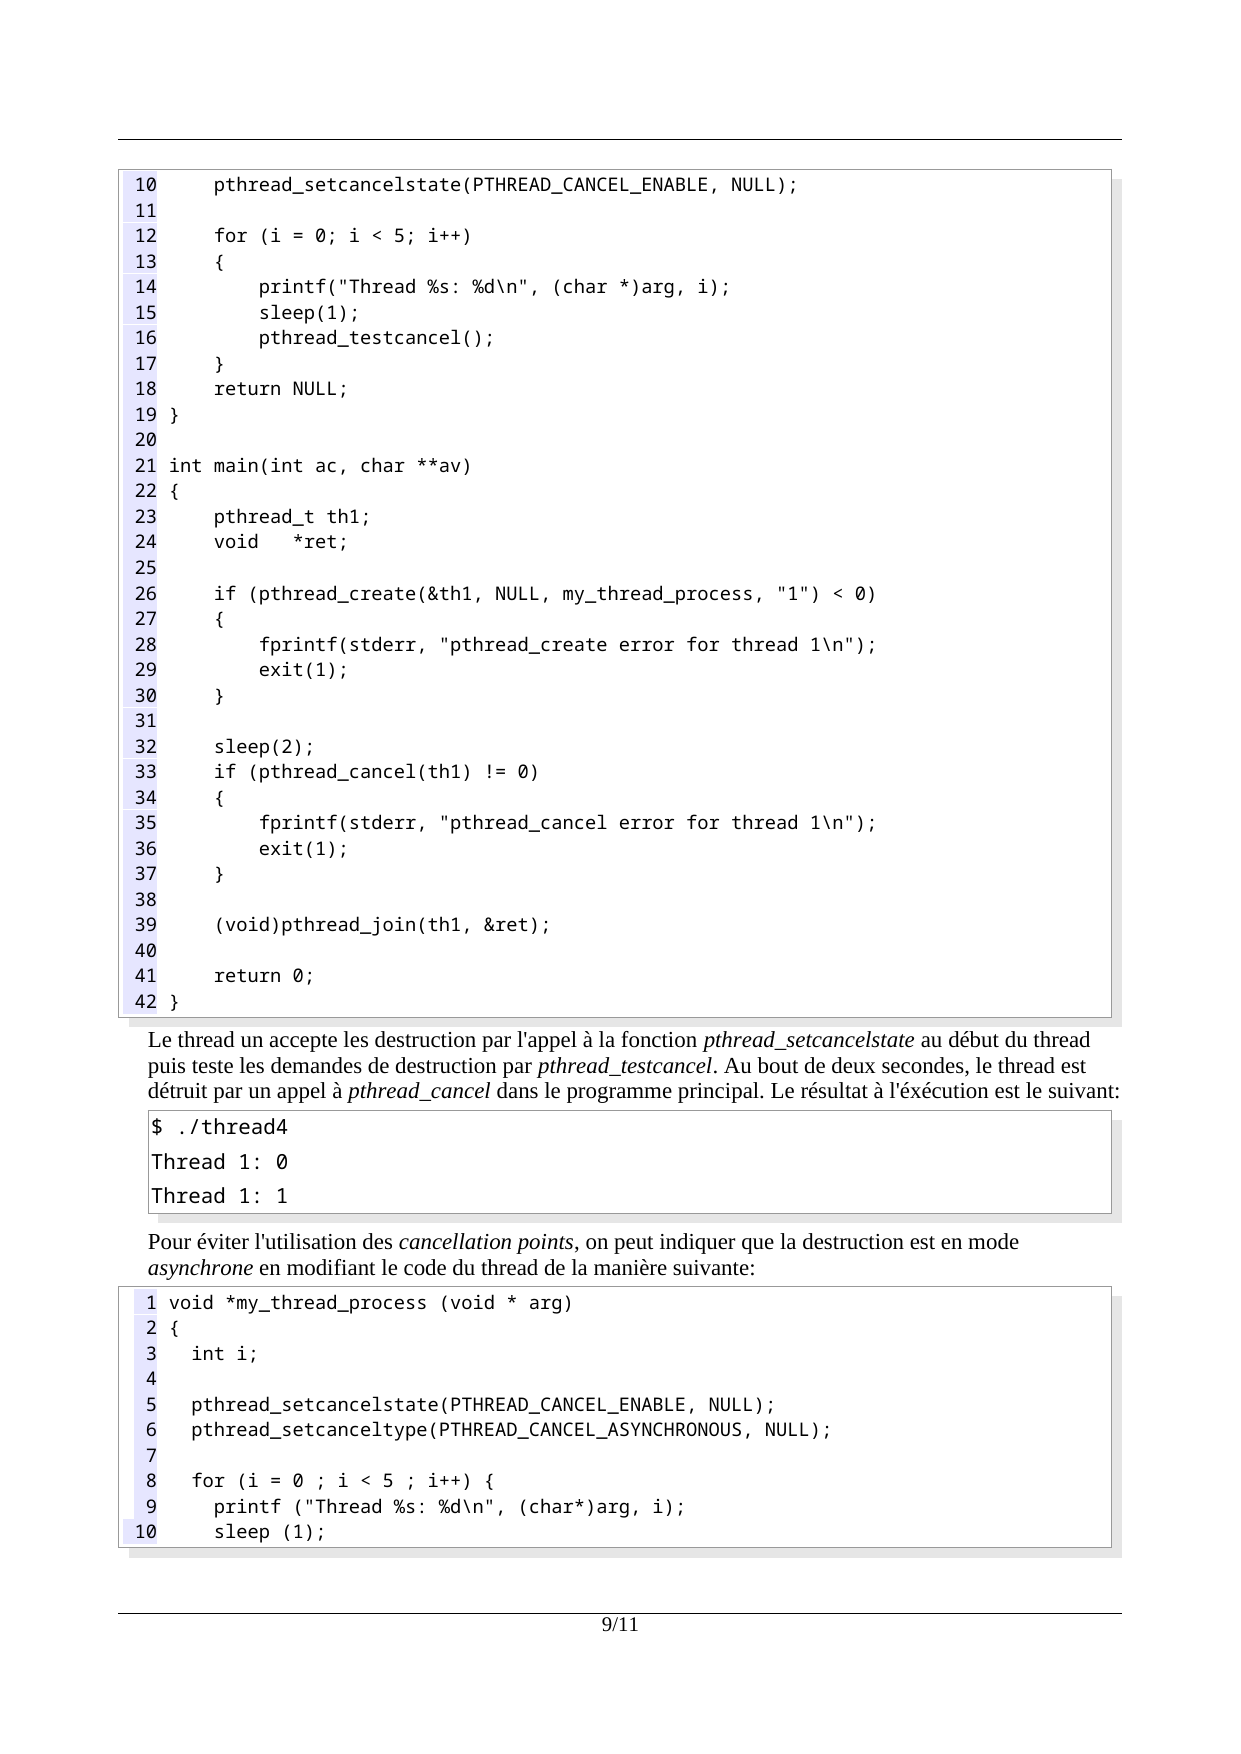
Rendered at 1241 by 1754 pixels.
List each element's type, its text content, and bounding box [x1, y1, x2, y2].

list } [157, 347, 1111, 373]
list { [157, 602, 1111, 628]
list printf ("Thread %s: %d\n", (char*)arg, i); [157, 1490, 1111, 1516]
list pthread_t th1; [157, 500, 1111, 526]
list { [157, 475, 1111, 500]
list } [157, 857, 1111, 886]
list void *ret; [157, 526, 1111, 554]
list { [119, 1312, 1111, 1337]
list } [157, 679, 1111, 707]
text $ ./thread4 [149, 1111, 1111, 1141]
list pthread_setcanceltype(PTHREAD_CANCEL_ASYNCHRONOUS, NULL); [157, 1414, 1111, 1442]
list if (pthread_cancel(th1) != 0) [119, 755, 1111, 781]
list [119, 475, 123, 500]
list } [157, 398, 1111, 427]
list sleep(2); [157, 730, 1111, 755]
list [119, 245, 123, 271]
list [119, 857, 123, 886]
list fprintf(stderr, "pthread_cancel error for thread 1\n"); [119, 806, 1111, 832]
list if (pthread_create(&th1, NULL, my_thread_process, "1") < 0) [157, 577, 1111, 602]
list pthread_setcancelstate(PTHREAD_CANCEL_ENABLE, NULL); [119, 170, 1111, 197]
list (void)pthread_join(th1, &ret); [157, 908, 1111, 937]
text Thread 1: 0 [149, 1144, 1111, 1175]
list int i; [157, 1337, 1111, 1366]
text Thread 1: 1 [149, 1178, 1111, 1213]
list printf("Thread %s: %d\n", (char *)arg, i); [119, 271, 1111, 296]
list fprintf(stderr, "pthread_create error for thread 1\n"); [157, 628, 1111, 653]
list void *my_thread_process (void * arg) [119, 1287, 1111, 1312]
list [119, 398, 123, 427]
list return NULL; [157, 373, 1111, 398]
list [119, 781, 123, 806]
list [119, 602, 123, 628]
list pthread_setcancelstate(PTHREAD_CANCEL_ENABLE, NULL); [157, 1388, 1111, 1414]
list exit(1); [157, 832, 1111, 857]
text Le thread un accepte les destruction par l'appel à la fonction pthread_setcancelstate au début du thread puis teste les demandes de destruction par pthread_testcancel. Au bout de deux secondes, le thread est détruit par un appel à pthread_cancel dans le programme principal. Le résultat à l'éxécution est le suivant: [148, 1027, 1122, 1103]
list sleep (1); [119, 1516, 1111, 1547]
list for (i = 0; i < 5; i++) [119, 219, 1111, 245]
list { [157, 245, 1111, 271]
list [119, 1337, 134, 1366]
list int main(int ac, char **av) [157, 449, 1111, 475]
list [119, 679, 123, 707]
list sleep(1); [157, 296, 1111, 322]
list for (i = 0 ; i < 5 ; i++) { [157, 1465, 1111, 1490]
list return 0; [157, 959, 1111, 985]
list } [119, 985, 1111, 1017]
list { [157, 781, 1111, 806]
list exit(1); [157, 653, 1111, 679]
list pthread_testcancel(); [119, 322, 1111, 347]
text Pour éviter l'utilisation des cancellation points, on peut indiquer que la destruction est en mode asynchrone en modifiant le code du thread de la manière suivante: [148, 1229, 1122, 1280]
list [119, 347, 123, 373]
